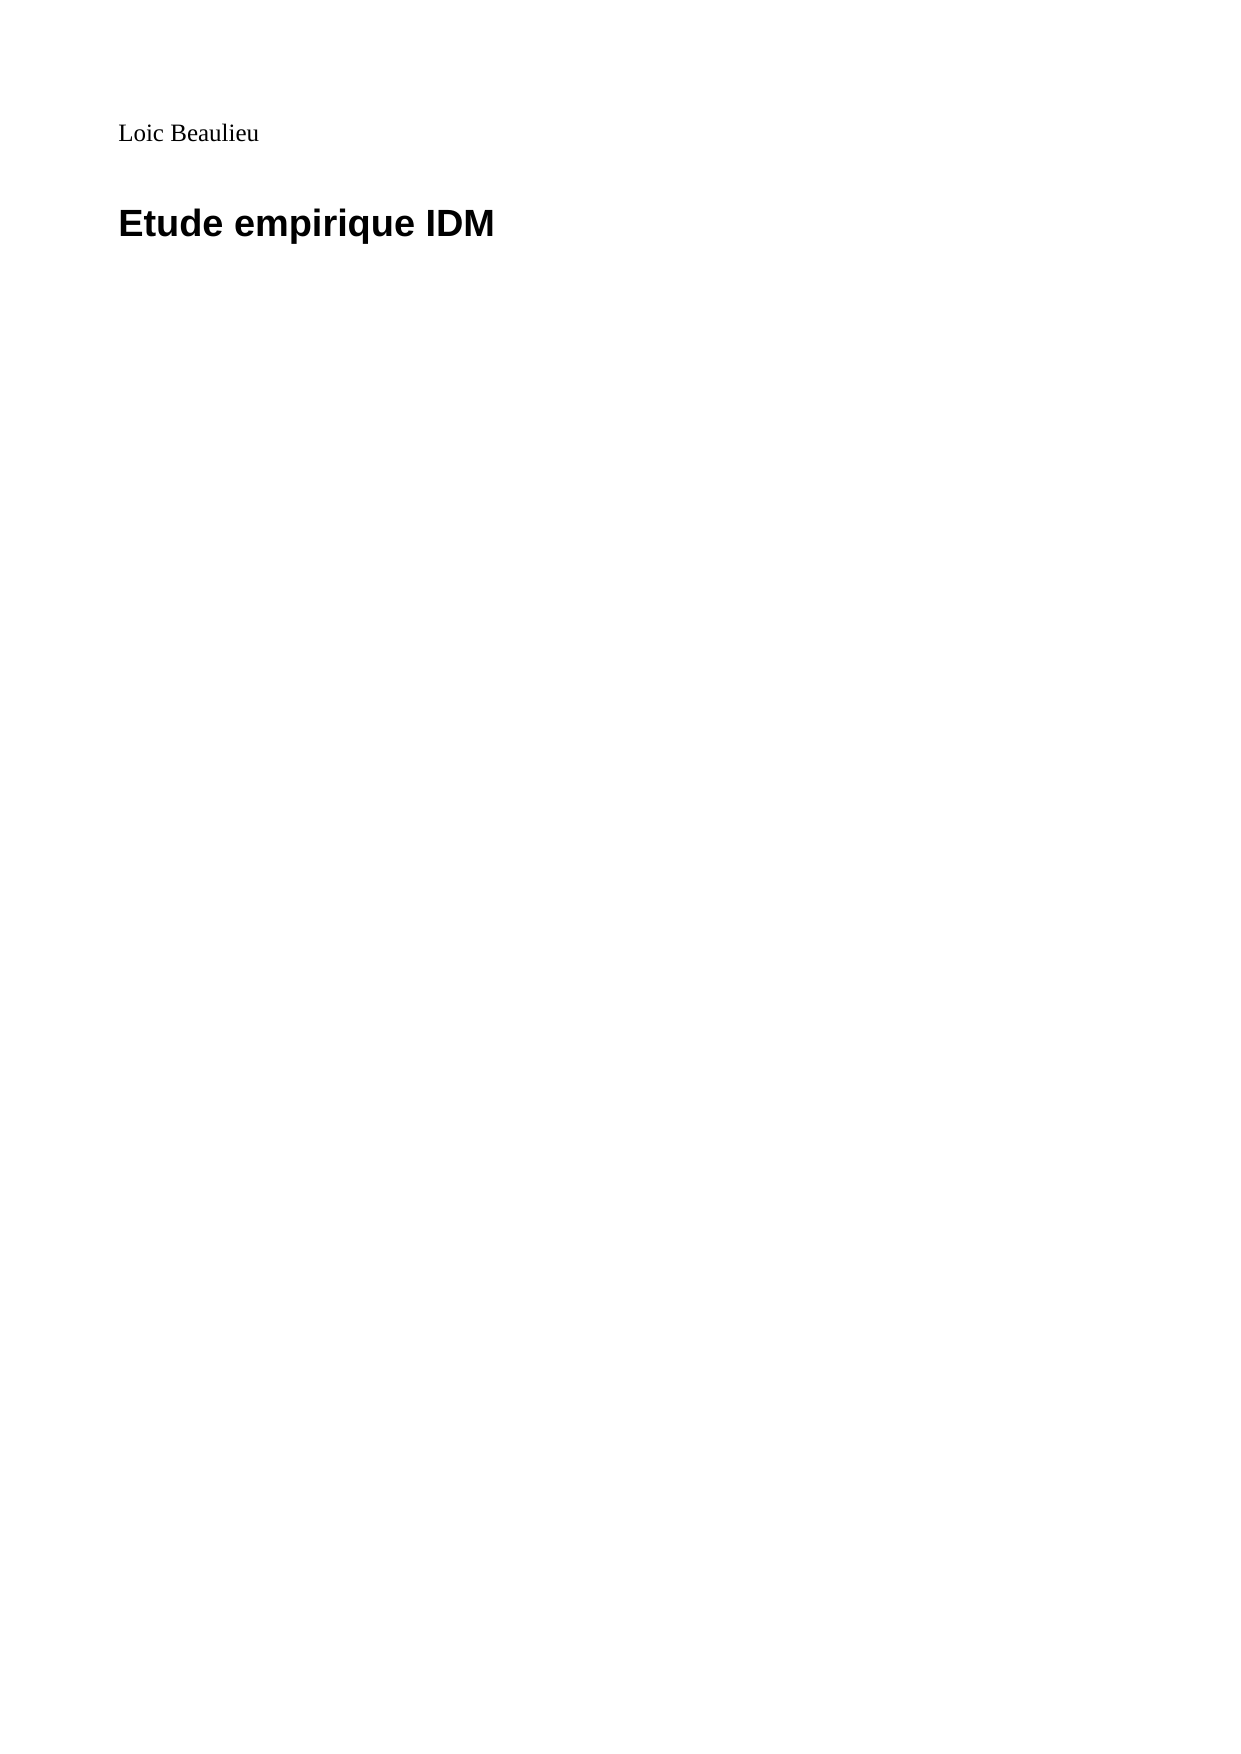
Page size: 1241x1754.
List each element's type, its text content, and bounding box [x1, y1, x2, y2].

subtitle Etude empirique IDM [118, 201, 1122, 244]
text Loic Beaulieu [118, 118, 1122, 147]
